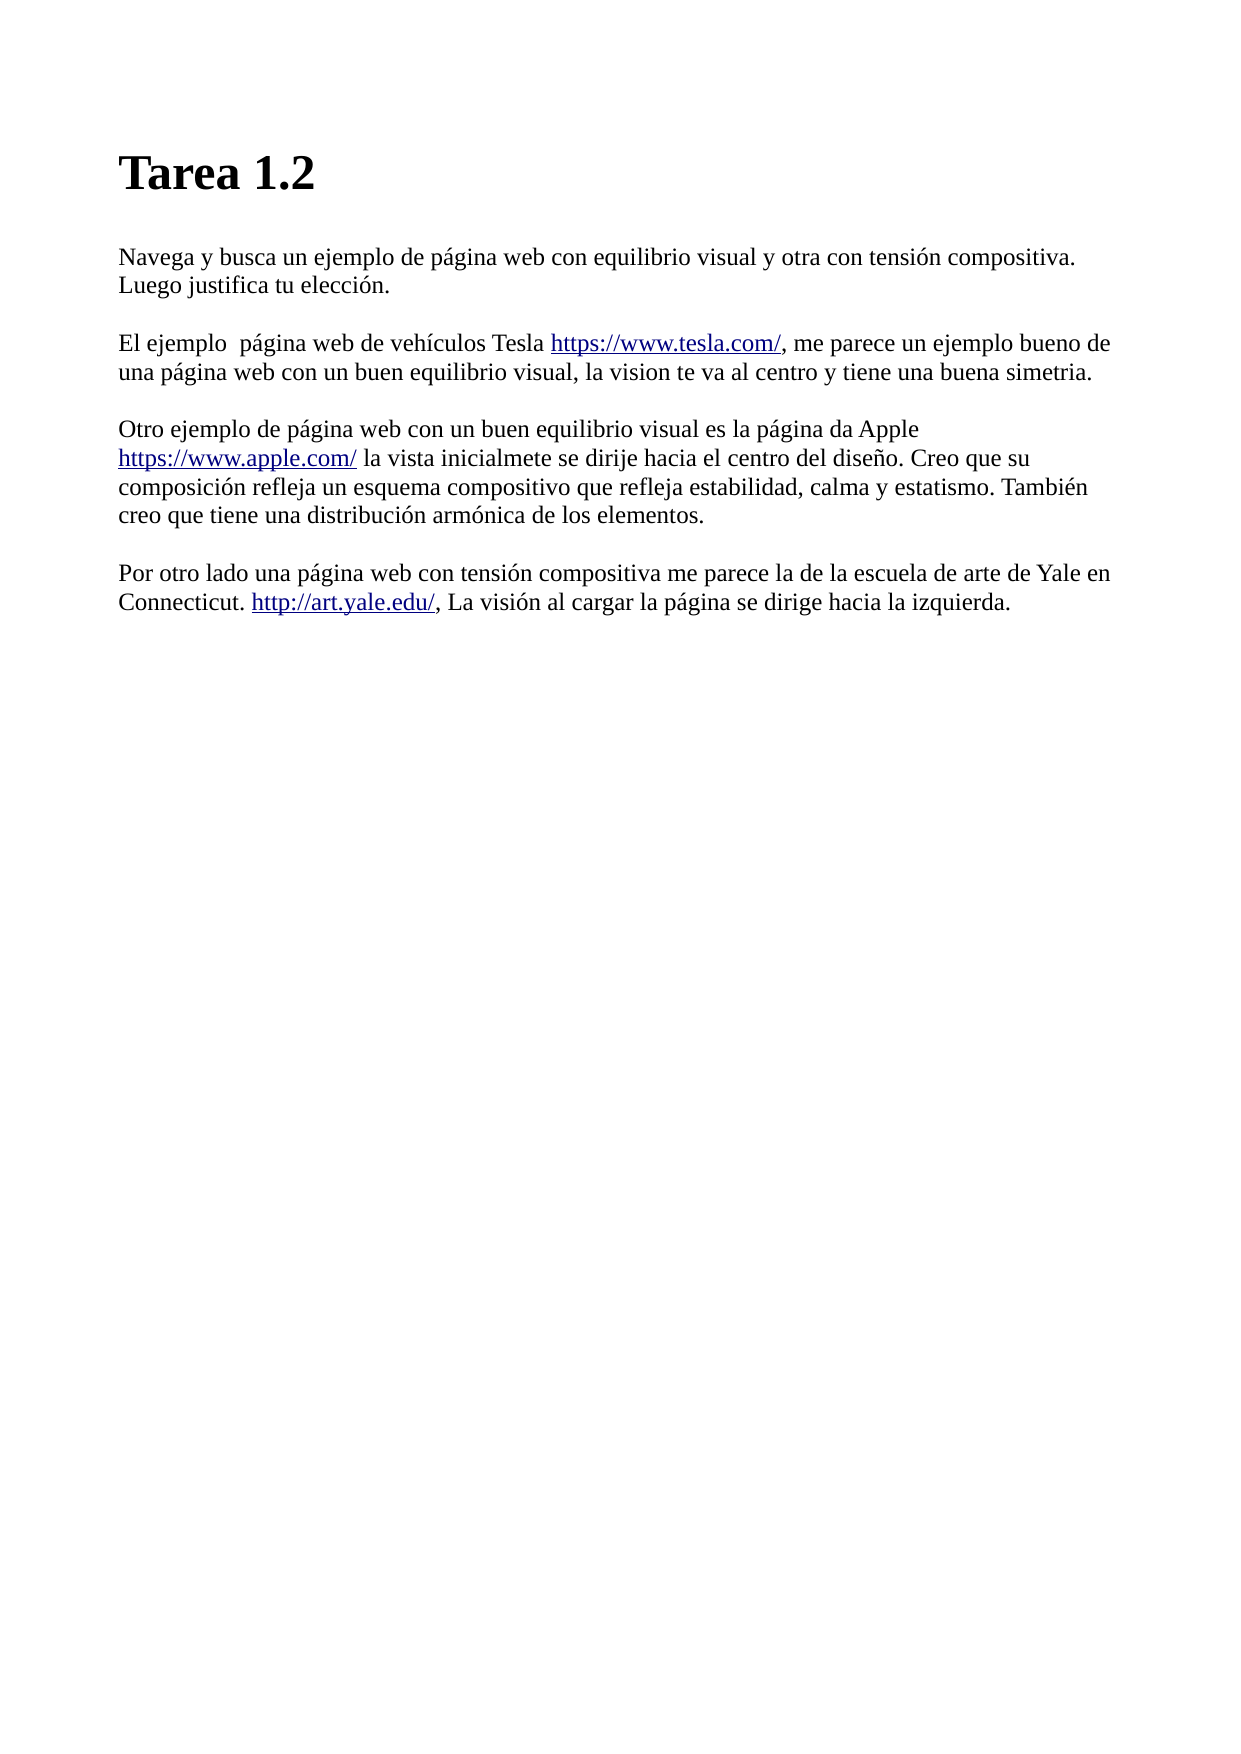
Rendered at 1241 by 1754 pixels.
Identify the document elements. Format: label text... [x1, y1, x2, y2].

subtitle Tarea 1.2 [118, 143, 1122, 201]
text Por otro lado una página web con tensión compositiva me parece la de la escuela de arte de Yale en Connecticut. http://art.yale.edu/, La visión al cargar la página se dirige hacia la izquierda. [118, 558, 1122, 616]
text Otro ejemplo de página web con un buen equilibrio visual es la página da Apple https://www.apple.com/ la vista inicialmete se dirije hacia el centro del diseño. Creo que su composición refleja un esquema compositivo que refleja estabilidad, calma y estatismo. También creo que tiene una distribución armónica de los elementos. [118, 414, 1122, 529]
text Navega y busca un ejemplo de página web con equilibrio visual y otra con tensión compositiva. Luego justifica tu elección. [118, 242, 1122, 328]
text El ejemplo página web de vehículos Tesla https://www.tesla.com/, me parece un ejemplo bueno de una página web con un buen equilibrio visual, la vision te va al centro y tiene una buena simetria. [118, 328, 1122, 386]
